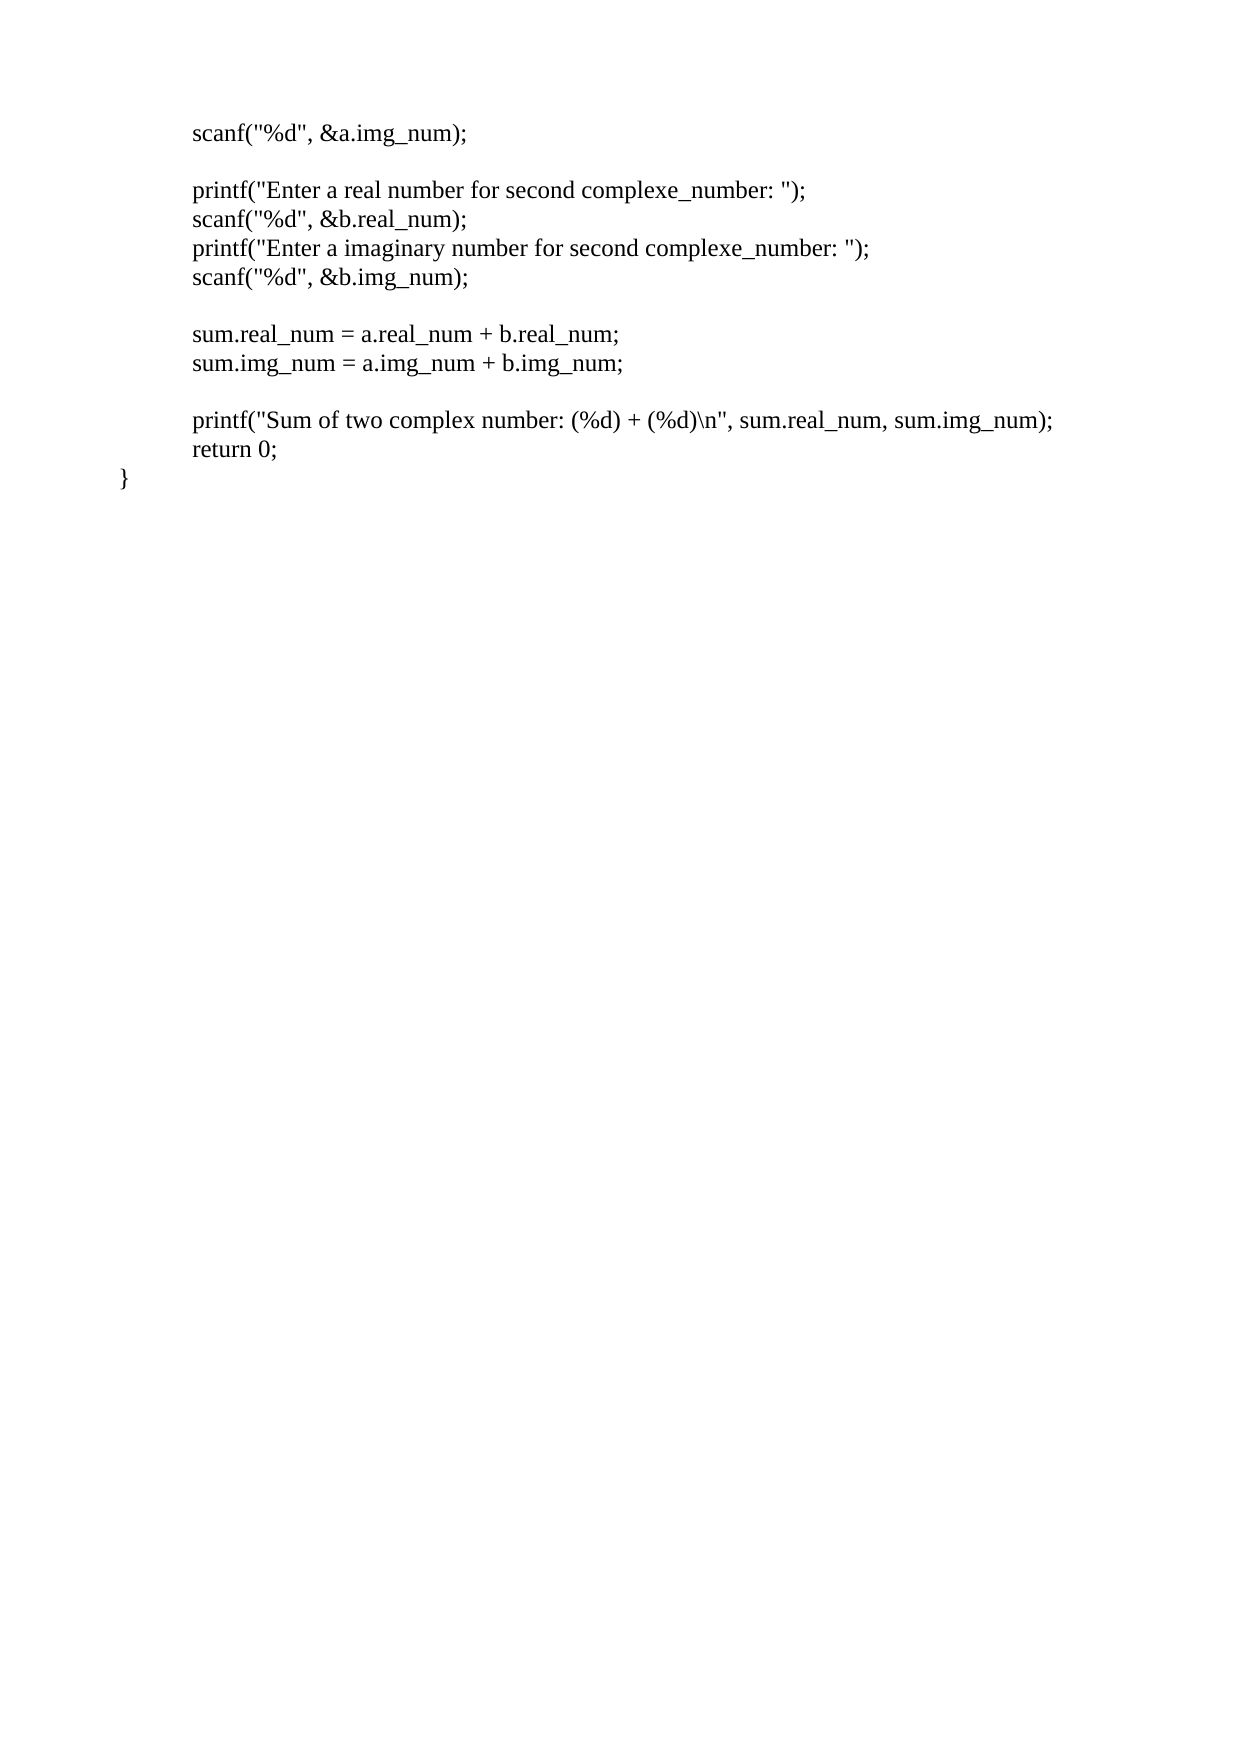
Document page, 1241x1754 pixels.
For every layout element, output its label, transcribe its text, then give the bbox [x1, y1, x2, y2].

text scanf("%d", &a.img_num); [118, 118, 1122, 147]
text printf("Sum of two complex number: (%d) + (%d)\n", sum.real_num, sum.img_num); [118, 406, 1122, 434]
text sum.img_num = a.img_num + b.img_num; [118, 348, 1122, 377]
text printf("Enter a imaginary number for second complexe_number: "); [118, 233, 1122, 262]
text } [118, 463, 1122, 492]
text scanf("%d", &b.img_num); [118, 262, 1122, 291]
text printf("Enter a real number for second complexe_number: "); [118, 176, 1122, 204]
text sum.real_num = a.real_num + b.real_num; [118, 319, 1122, 348]
text scanf("%d", &b.real_num); [118, 204, 1122, 233]
text return 0; [118, 434, 1122, 463]
